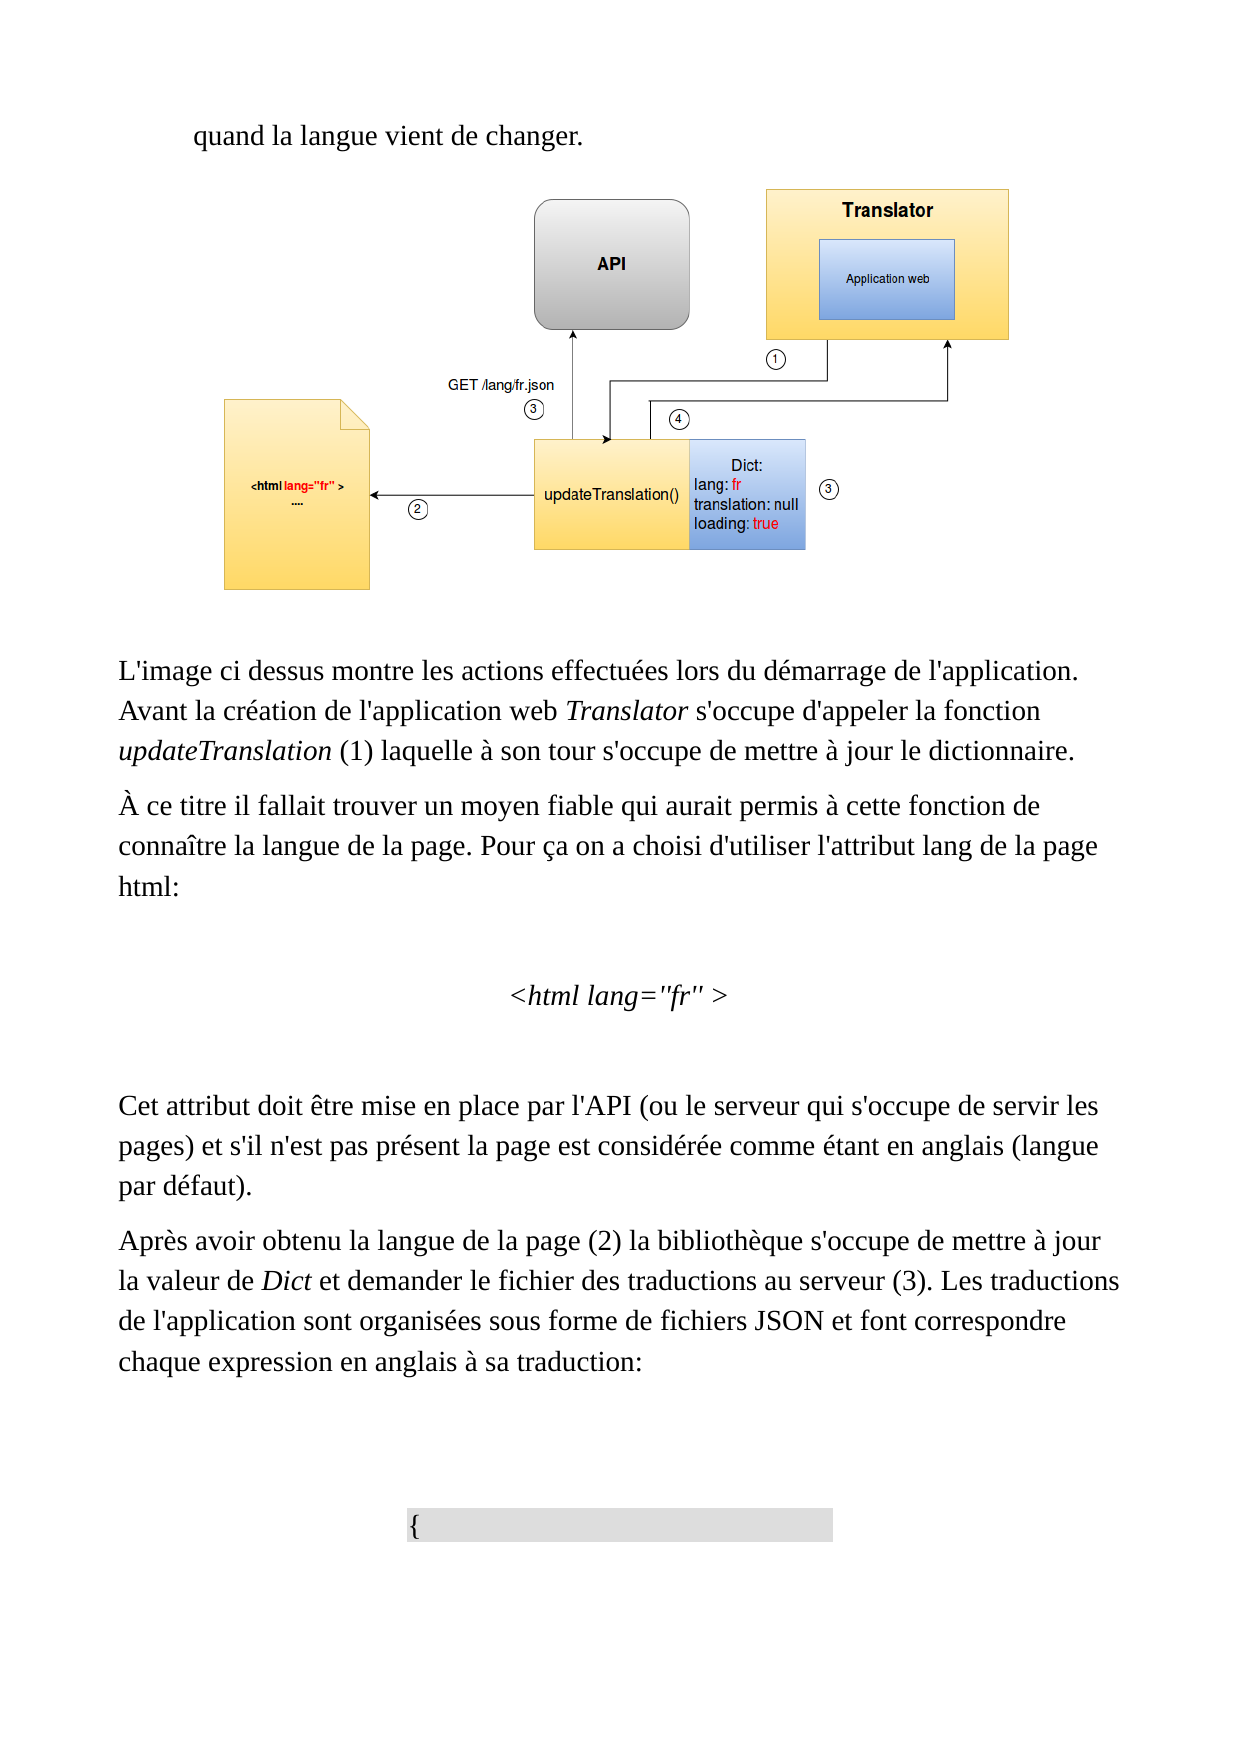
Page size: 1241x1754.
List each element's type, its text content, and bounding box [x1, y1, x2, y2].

list quand la langue vient de changer. [156, 118, 1122, 152]
text À ce titre il fallait trouver un moyen fiable qui aurait permis à cette fonction de connaître la langue de la page. Pour ça on a choisi d'utiliser l'attribut lang de la page html: [118, 788, 1122, 902]
text <html lang=''fr'' > [118, 978, 1122, 1012]
text L'image ci dessus montre les actions effectuées lors du démarrage de l'application. Avant la création de l'application web Translator s'occupe d'appeler la fonction updateTranslation (1) laquelle à son tour s'occupe de mettre à jour le dictionnaire. [118, 653, 1122, 767]
text Cet attribut doit être mise en place par l'API (ou le serveur qui s'occupe de servir les pages) et s'il n'est pas présent la page est considérée comme étant en anglais (langue par défaut). [118, 1088, 1122, 1202]
text { [407, 1508, 833, 1542]
text Après avoir obtenu la langue de la page (2) la bibliothèque s'occupe de mettre à jour la valeur de Dict et demander le fichier des traductions au serveur (3). Les traductions de l'application sont organisées sous forme de fichiers JSON et font correspondre chaque expression en anglais à sa traduction: [118, 1223, 1122, 1377]
